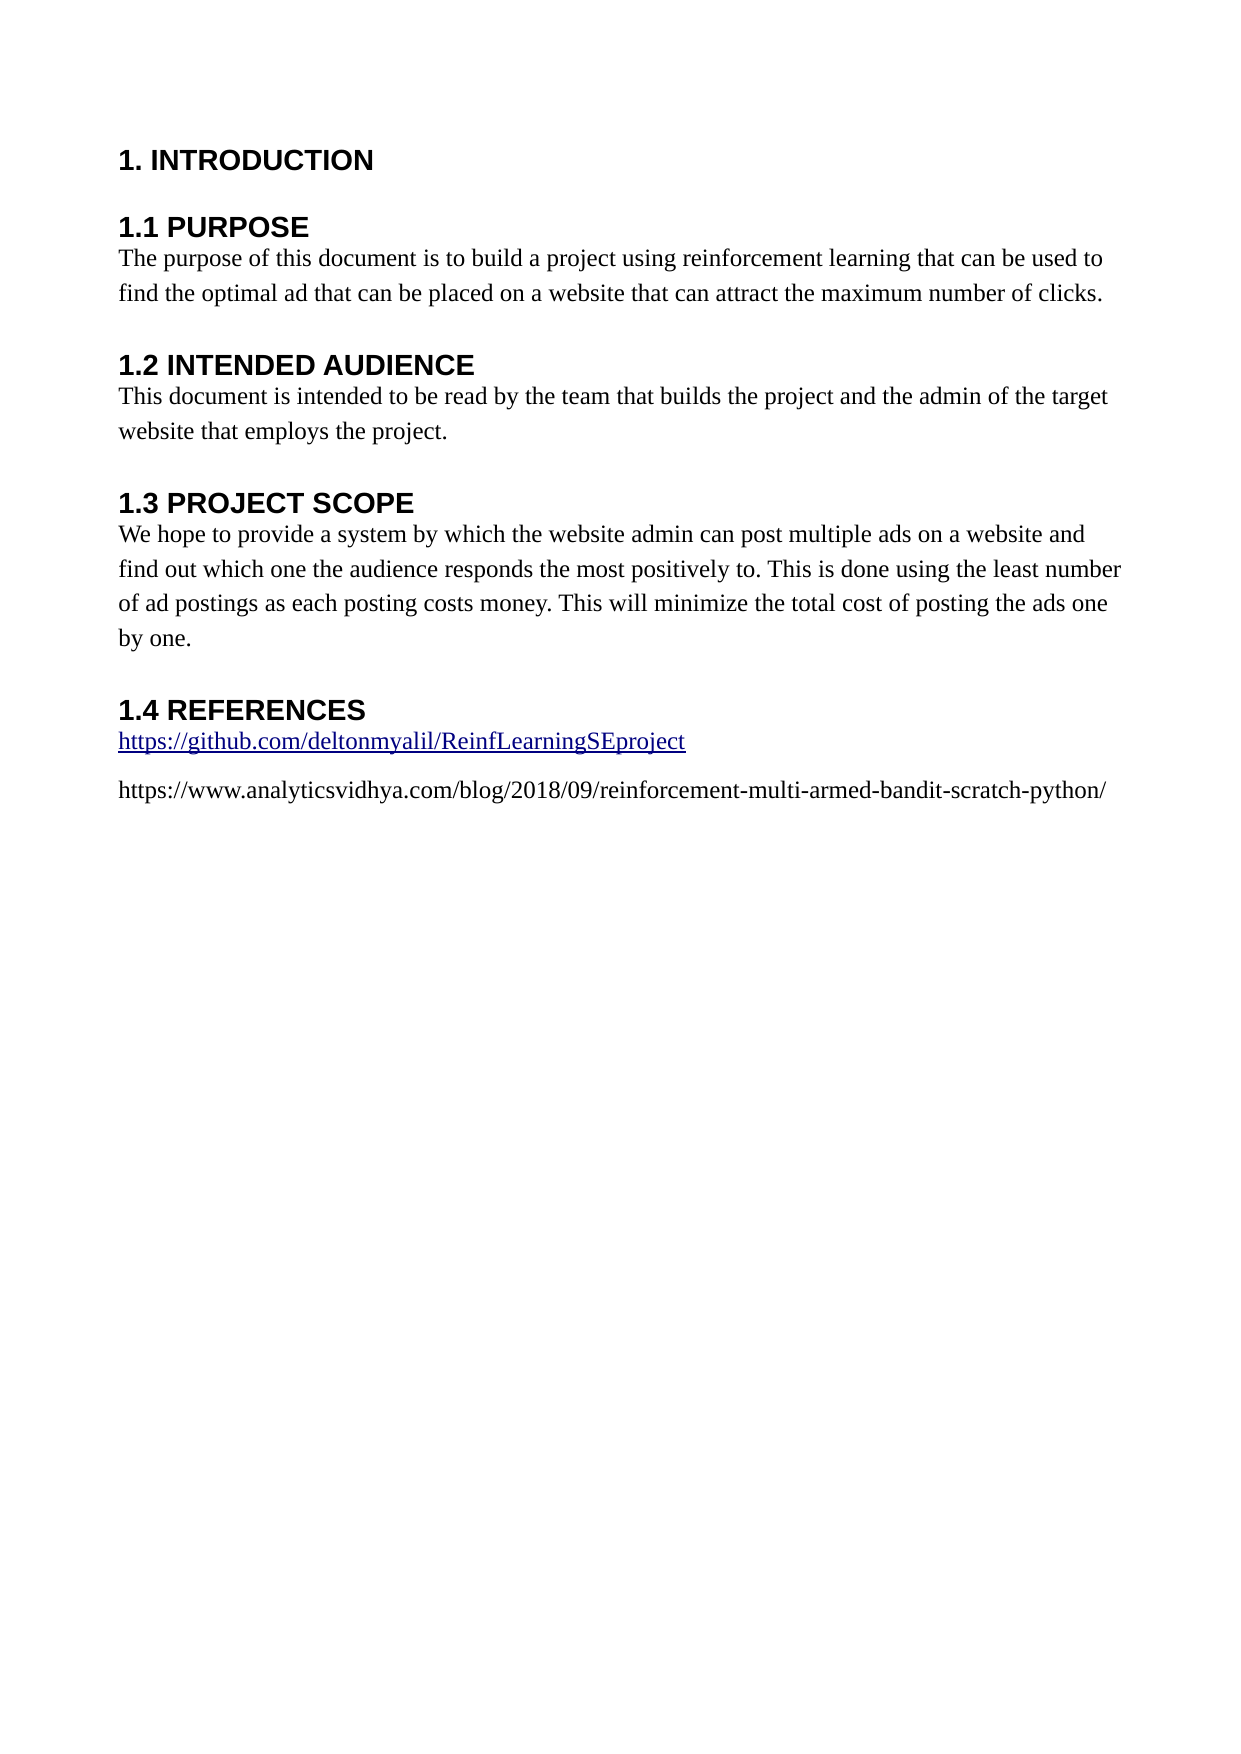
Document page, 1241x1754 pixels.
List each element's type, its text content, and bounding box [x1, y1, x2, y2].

subtitle 1.2 INTENDED AUDIENCE [118, 348, 1122, 381]
text https://www.analyticsvidhya.com/blog/2018/09/reinforcement-multi-armed-bandit-scratch-python/ [118, 775, 1122, 804]
subtitle 1. INTRODUCTION [118, 143, 1122, 177]
subtitle 1.3 PROJECT SCOPE [118, 486, 1122, 519]
subtitle 1.1 PURPOSE [118, 210, 1122, 243]
subtitle 1.4 REFERENCES [118, 693, 1122, 726]
text We hope to provide a system by which the website admin can post multiple ads on a website and find out which one the audience responds the most positively to. This is done using the least number of ad postings as each posting costs money. This will minimize the total cost of posting the ads one by one. [118, 519, 1122, 652]
text The purpose of this document is to build a project using reinforcement learning that can be used to find the optimal ad that can be placed on a website that can attract the maximum number of clicks. [118, 243, 1122, 307]
text https://github.com/deltonmyalil/ReinfLearningSEproject [118, 726, 1122, 755]
text This document is intended to be read by the team that builds the project and the admin of the target website that employs the project. [118, 381, 1122, 445]
